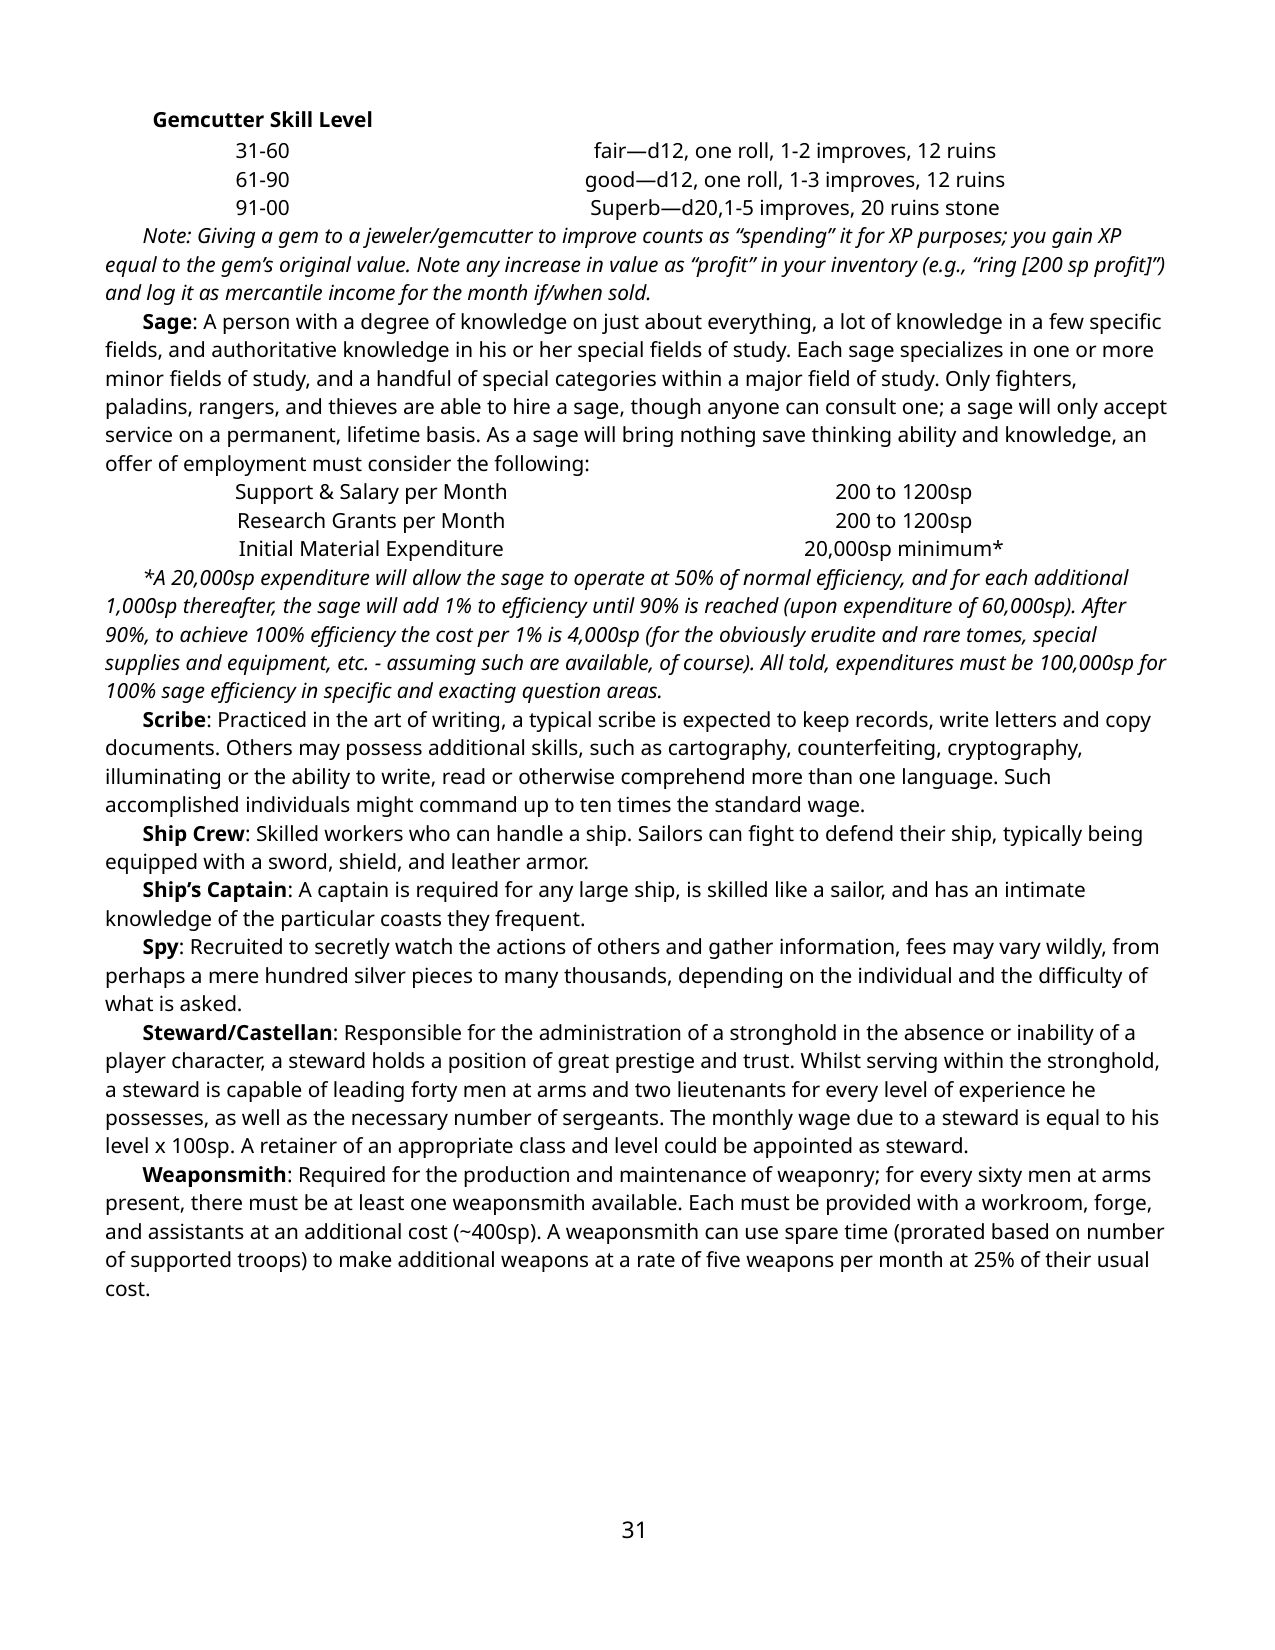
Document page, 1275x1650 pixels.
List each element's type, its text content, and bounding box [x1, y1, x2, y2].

table_cell Superb—d20,1-5 improves, 20 ruins stone [420, 193, 1170, 222]
table_header [420, 105, 1170, 136]
text Weaponsmith: Required for the production and maintenance of weaponry; for every sixty men at arms present, there must be at least one weaponsmith available. Each must be provided with a workroom, forge, and assistants at an additional cost (~400sp). A weaponsmith can use spare time (prorated based on number of supported troops) to make additional weapons at a rate of five weapons per month at 25% of their usual cost. [105, 1160, 1170, 1302]
table_header 200 to 1200sp [638, 478, 1170, 506]
table_cell 61-90 [105, 165, 420, 193]
table_cell 200 to 1200sp [638, 506, 1170, 534]
text Ship Crew: Skilled workers who can handle a ship. Sailors can fight to defend their ship, typically being equipped with a sword, shield, and leather armor. [105, 819, 1170, 876]
table_cell good—d12, one roll, 1-3 improves, 12 ruins [420, 165, 1170, 193]
table_header Support & Salary per Month [105, 478, 637, 506]
text Note: Giving a gem to a jeweler/gemcutter to improve counts as “spending” it for XP purposes; you gain XP equal to the gem’s original value. Note any increase in value as “profit” in your inventory (e.g., “ring [200 sp profit]”) and log it as mercantile income for the month if/when sold. [105, 222, 1170, 307]
text *A 20,000sp expenditure will allow the sage to operate at 50% of normal efficiency, and for each additional 1,000sp thereafter, the sage will add 1% to efficiency until 90% is reached (upon expenditure of 60,000sp). After 90%, to achieve 100% efficiency the cost per 1% is 4,000sp (for the obviously erudite and rare tomes, special supplies and equipment, etc. - assuming such are available, of course). All told, expenditures must be 100,000sp for 100% sage efficiency in specific and exacting question areas. [105, 563, 1170, 705]
table_cell 31-60 [105, 136, 420, 165]
table_cell 91-00 [105, 193, 420, 222]
table_cell Research Grants per Month [105, 506, 637, 534]
text Scribe: Practiced in the art of writing, a typical scribe is expected to keep records, write letters and copy documents. Others may possess additional skills, such as cartography, counterfeiting, cryptography, illuminating or the ability to write, read or otherwise comprehend more than one language. Such accomplished individuals might command up to ten times the standard wage. [105, 705, 1170, 819]
text Spy: Recruited to secretly watch the actions of others and gather information, fees may vary wildly, from perhaps a mere hundred silver pieces to many thousands, depending on the individual and the difficulty of what is asked. [105, 932, 1170, 1018]
text Ship’s Captain: A captain is required for any large ship, is skilled like a sailor, and has an intimate knowledge of the particular coasts they frequent. [105, 876, 1170, 932]
table_cell fair—d12, one roll, 1-2 improves, 12 ruins [420, 136, 1170, 165]
text Steward/Castellan: Responsible for the administration of a stronghold in the absence or inability of a player character, a steward holds a position of great prestige and trust. Whilst serving within the stronghold, a steward is capable of leading forty men at arms and two lieutenants for every level of experience he possesses, as well as the necessary number of sergeants. The monthly wage due to a steward is equal to his level x 100sp. A retainer of an appropriate class and level could be appointed as steward. [105, 1018, 1170, 1160]
text Sage: A person with a degree of knowledge on just about everything, a lot of knowledge in a few specific fields, and authoritative knowledge in his or her special fields of study. Each sage specializes in one or more minor fields of study, and a handful of special categories within a major field of study. Only fighters, paladins, rangers, and thieves are able to hire a sage, though anyone can consult one; a sage will only accept service on a permanent, lifetime basis. As a sage will bring nothing save thinking ability and knowledge, an offer of employment must consider the following: [105, 307, 1170, 477]
table_cell 20,000sp minimum* [638, 534, 1170, 563]
table_header Gemcutter Skill Level [105, 105, 420, 136]
table_cell Initial Material Expenditure [105, 534, 637, 563]
